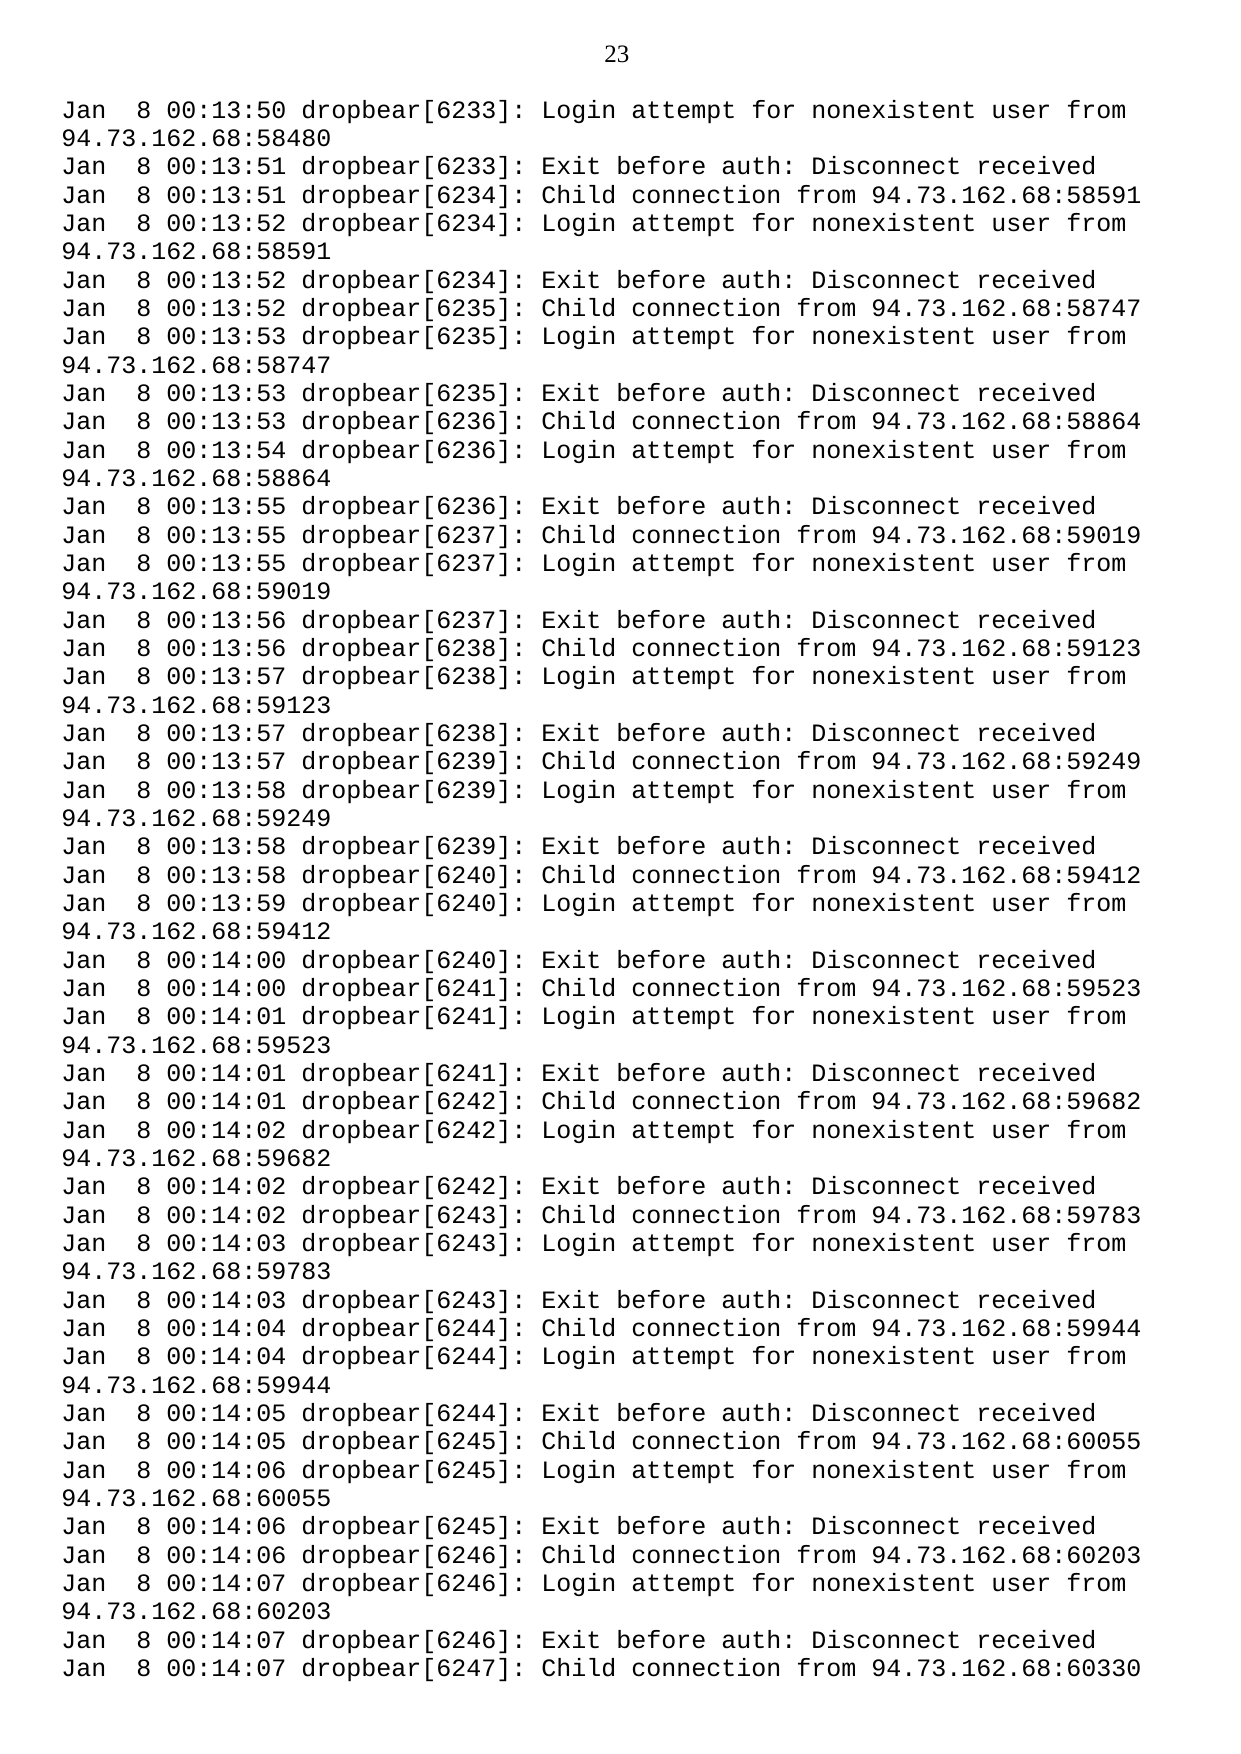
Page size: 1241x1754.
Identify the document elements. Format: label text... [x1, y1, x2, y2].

text Jan 8 00:14:05 dropbear[6245]: Child connection from 94.73.162.68:60055 [61, 1429, 1172, 1457]
text Jan 8 00:14:02 dropbear[6242]: Exit before auth: Disconnect received [61, 1174, 1172, 1202]
text Jan 8 00:13:55 dropbear[6237]: Login attempt for nonexistent user from 94.73.162.68:59019 [61, 551, 1172, 607]
text Jan 8 00:13:58 dropbear[6239]: Exit before auth: Disconnect received [61, 834, 1172, 862]
text Jan 8 00:13:59 dropbear[6240]: Login attempt for nonexistent user from 94.73.162.68:59412 [61, 891, 1172, 947]
text Jan 8 00:13:54 dropbear[6236]: Login attempt for nonexistent user from 94.73.162.68:58864 [61, 437, 1172, 494]
text Jan 8 00:13:55 dropbear[6237]: Child connection from 94.73.162.68:59019 [61, 522, 1172, 551]
text Jan 8 00:14:07 dropbear[6246]: Exit before auth: Disconnect received [61, 1627, 1172, 1656]
text Jan 8 00:13:52 dropbear[6235]: Child connection from 94.73.162.68:58747 [61, 296, 1172, 324]
text Jan 8 00:13:58 dropbear[6239]: Login attempt for nonexistent user from 94.73.162.68:59249 [61, 777, 1172, 834]
text Jan 8 00:13:56 dropbear[6237]: Exit before auth: Disconnect received [61, 607, 1172, 636]
text Jan 8 00:14:00 dropbear[6240]: Exit before auth: Disconnect received [61, 947, 1172, 976]
text Jan 8 00:14:02 dropbear[6243]: Child connection from 94.73.162.68:59783 [61, 1202, 1172, 1231]
text Jan 8 00:14:02 dropbear[6242]: Login attempt for nonexistent user from 94.73.162.68:59682 [61, 1117, 1172, 1174]
text Jan 8 00:13:56 dropbear[6238]: Child connection from 94.73.162.68:59123 [61, 636, 1172, 664]
text Jan 8 00:13:53 dropbear[6236]: Child connection from 94.73.162.68:58864 [61, 409, 1172, 437]
text Jan 8 00:14:01 dropbear[6242]: Child connection from 94.73.162.68:59682 [61, 1089, 1172, 1117]
text Jan 8 00:13:55 dropbear[6236]: Exit before auth: Disconnect received [61, 494, 1172, 522]
text Jan 8 00:14:04 dropbear[6244]: Login attempt for nonexistent user from 94.73.162.68:59944 [61, 1344, 1172, 1401]
text Jan 8 00:14:06 dropbear[6246]: Child connection from 94.73.162.68:60203 [61, 1542, 1172, 1571]
text Jan 8 00:14:01 dropbear[6241]: Exit before auth: Disconnect received [61, 1061, 1172, 1089]
text Jan 8 00:13:52 dropbear[6234]: Login attempt for nonexistent user from 94.73.162.68:58591 [61, 211, 1172, 267]
text Jan 8 00:14:01 dropbear[6241]: Login attempt for nonexistent user from 94.73.162.68:59523 [61, 1004, 1172, 1061]
text Jan 8 00:13:57 dropbear[6238]: Login attempt for nonexistent user from 94.73.162.68:59123 [61, 664, 1172, 721]
text Jan 8 00:13:52 dropbear[6234]: Exit before auth: Disconnect received [61, 267, 1172, 296]
text Jan 8 00:13:53 dropbear[6235]: Login attempt for nonexistent user from 94.73.162.68:58747 [61, 324, 1172, 381]
text Jan 8 00:13:51 dropbear[6233]: Exit before auth: Disconnect received [61, 154, 1172, 182]
text Jan 8 00:14:06 dropbear[6245]: Exit before auth: Disconnect received [61, 1514, 1172, 1542]
text Jan 8 00:13:50 dropbear[6233]: Login attempt for nonexistent user from 94.73.162.68:58480 [61, 97, 1172, 154]
text Jan 8 00:14:05 dropbear[6244]: Exit before auth: Disconnect received [61, 1401, 1172, 1429]
text Jan 8 00:14:04 dropbear[6244]: Child connection from 94.73.162.68:59944 [61, 1316, 1172, 1344]
text Jan 8 00:14:07 dropbear[6246]: Login attempt for nonexistent user from 94.73.162.68:60203 [61, 1571, 1172, 1627]
text Jan 8 00:14:03 dropbear[6243]: Exit before auth: Disconnect received [61, 1287, 1172, 1316]
text Jan 8 00:13:58 dropbear[6240]: Child connection from 94.73.162.68:59412 [61, 862, 1172, 891]
text Jan 8 00:13:57 dropbear[6238]: Exit before auth: Disconnect received [61, 721, 1172, 749]
text Jan 8 00:14:07 dropbear[6247]: Child connection from 94.73.162.68:60330 [61, 1656, 1172, 1684]
text Jan 8 00:13:57 dropbear[6239]: Child connection from 94.73.162.68:59249 [61, 749, 1172, 777]
text Jan 8 00:14:06 dropbear[6245]: Login attempt for nonexistent user from 94.73.162.68:60055 [61, 1457, 1172, 1514]
text Jan 8 00:13:53 dropbear[6235]: Exit before auth: Disconnect received [61, 381, 1172, 409]
text Jan 8 00:13:51 dropbear[6234]: Child connection from 94.73.162.68:58591 [61, 182, 1172, 211]
text Jan 8 00:14:00 dropbear[6241]: Child connection from 94.73.162.68:59523 [61, 976, 1172, 1004]
text Jan 8 00:14:03 dropbear[6243]: Login attempt for nonexistent user from 94.73.162.68:59783 [61, 1231, 1172, 1287]
